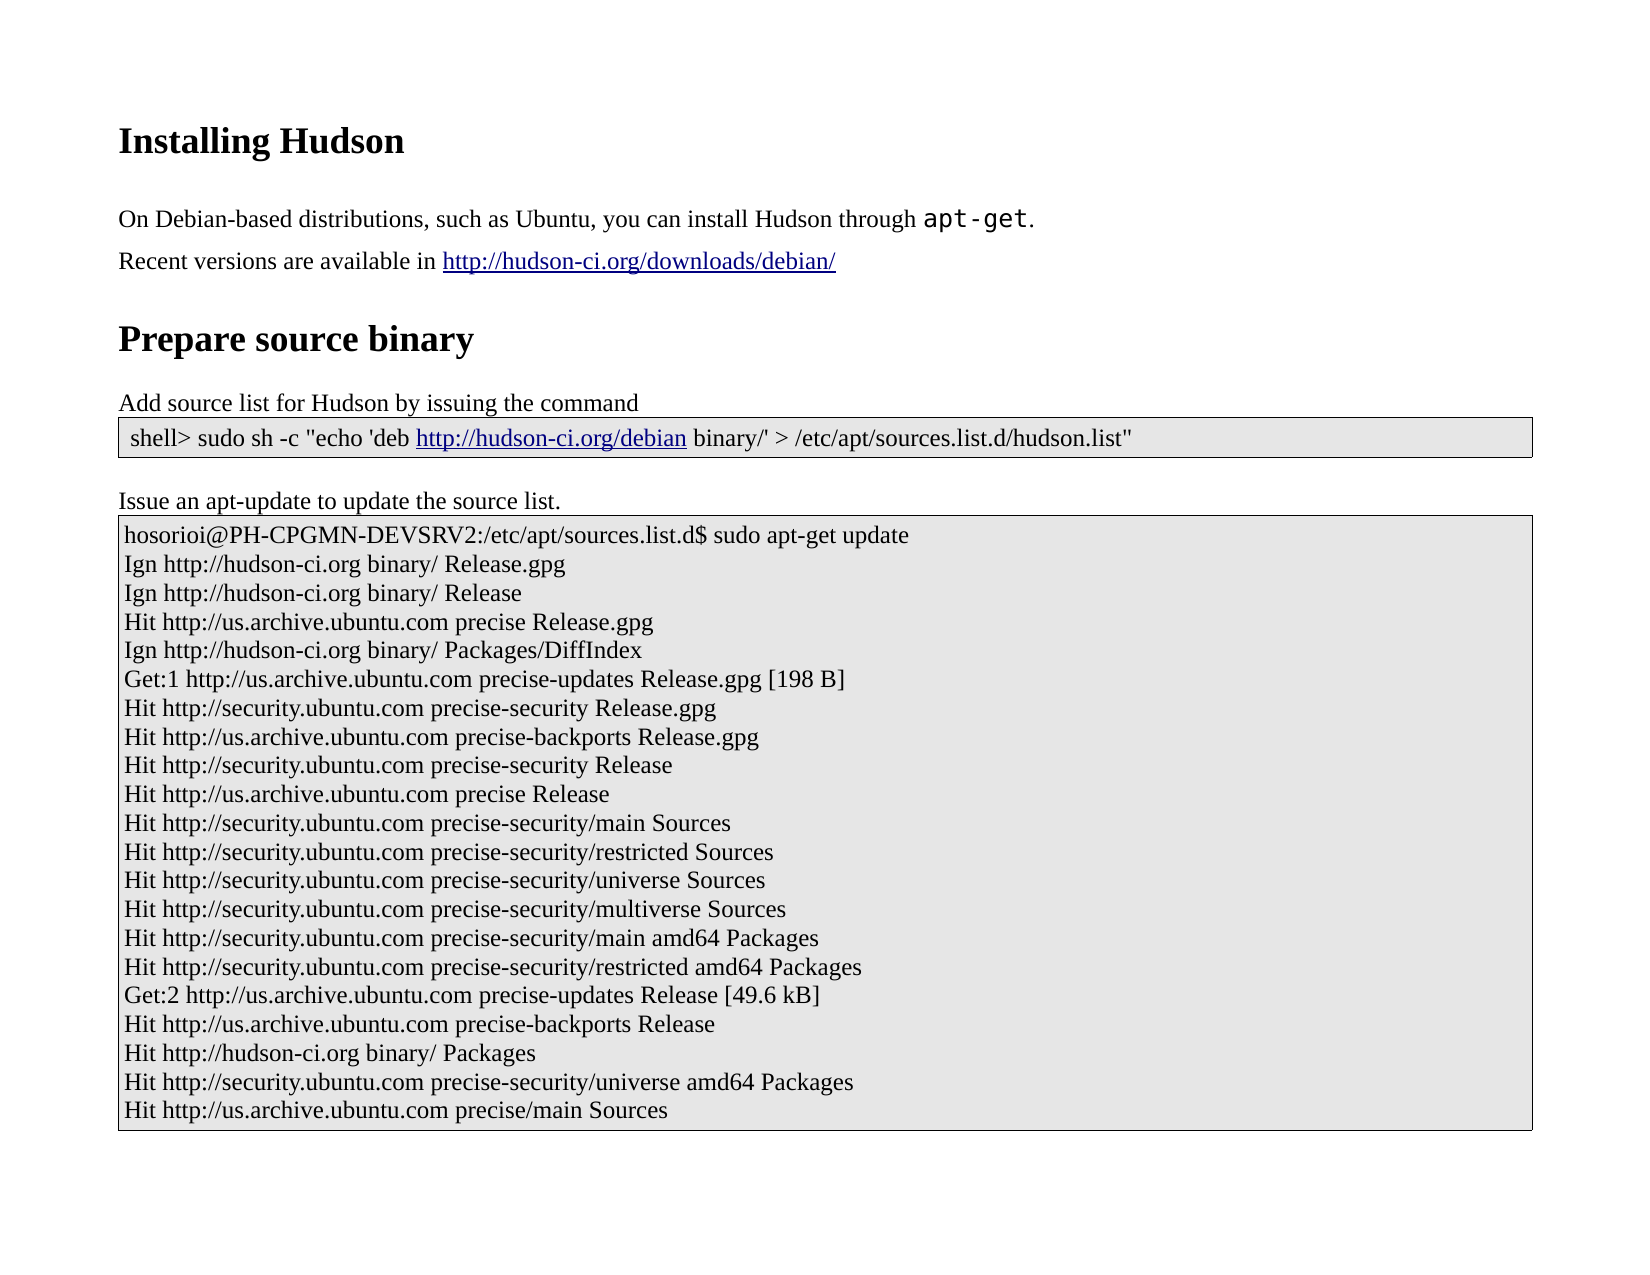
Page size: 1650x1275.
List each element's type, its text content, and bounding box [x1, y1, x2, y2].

table_header hosorioi@PH-CPGMN-DEVSRV2:/etc/apt/sources.list.d$ sudo apt-get update Ign http://hudson-ci.org binary/ Release.gpg Ign http://hudson-ci.org binary/ Release Hit http://us.archive.ubuntu.com precise Release.gpg Ign http://hudson-ci.org binary/ Packages/DiffIndex Get:1 http://us.archive.ubuntu.com precise-updates Release.gpg [198 B] Hit http://security.ubuntu.com precise-security Release.gpg Hit http://us.archive.ubuntu.com precise-backports Release.gpg Hit http://security.ubuntu.com precise-security Release Hit http://us.archive.ubuntu.com precise Release Hit http://security.ubuntu.com precise-security/main Sources Hit http://security.ubuntu.com precise-security/restricted Sources Hit http://security.ubuntu.com precise-security/universe Sources Hit http://security.ubuntu.com precise-security/multiverse Sources Hit http://security.ubuntu.com precise-security/main amd64 Packages Hit http://security.ubuntu.com precise-security/restricted amd64 Packages Get:2 http://us.archive.ubuntu.com precise-updates Release [49.6 kB] Hit http://us.archive.ubuntu.com precise-backports Release Hit http://hudson-ci.org binary/ Packages Hit http://security.ubuntu.com precise-security/universe amd64 Packages Hit http://us.archive.ubuntu.com precise/main Sources [119, 516, 1532, 1130]
text On Debian-based distributions, such as Ubuntu, you can install Hudson through apt-get. [118, 204, 1532, 234]
text Recent versions are available in http://hudson-ci.org/downloads/debian/ [118, 246, 1532, 275]
text Installing Hudson [118, 118, 1532, 161]
text Add source list for Hudson by issuing the command [118, 388, 1532, 417]
table_header shell> sudo sh -c "echo 'deb http://hudson-ci.org/debian binary/' > /etc/apt/sources.list.d/hudson.list" [119, 418, 1532, 457]
text Issue an apt-update to update the source list. [118, 486, 1532, 515]
text Prepare source binary [118, 316, 1532, 359]
